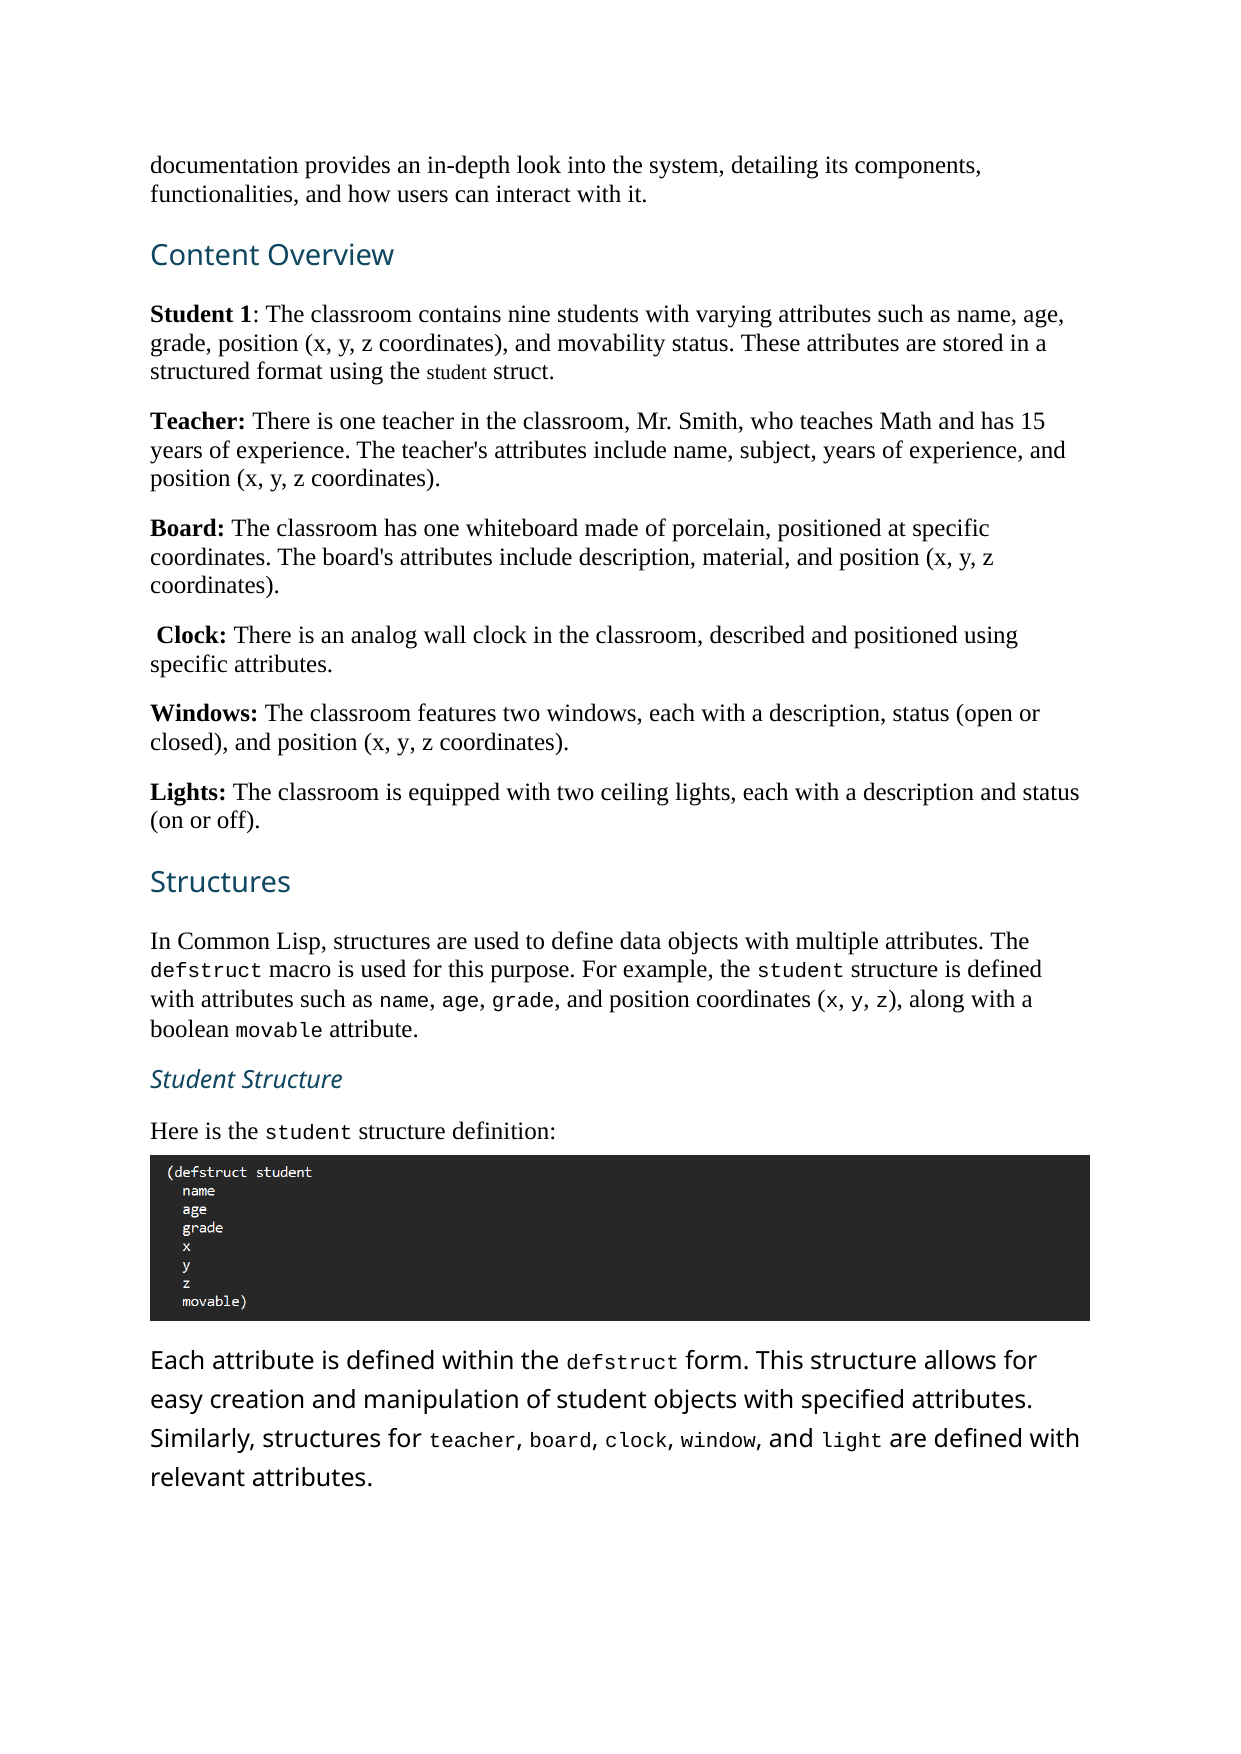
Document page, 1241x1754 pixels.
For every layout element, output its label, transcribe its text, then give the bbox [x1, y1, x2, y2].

text In Common Lisp, structures are used to define data objects with multiple attributes. The defstruct macro is used for this purpose. For example, the student structure is defined with attributes such as name, age, grade, and position coordinates (x, y, z), along with a boolean movable attribute. [150, 926, 1090, 1043]
subtitle Student Structure [150, 1062, 1090, 1096]
text Clock: There is an analog wall clock in the classroom, described and positioned using specific attributes. [150, 620, 1090, 678]
text Lights: The classroom is equipped with two ceiling lights, each with a description and status (on or off). [150, 777, 1090, 834]
text Here is the student structure definition: [150, 1116, 1090, 1145]
text documentation provides an in-depth look into the system, detailing its components, functionalities, and how users can interact with it. [150, 150, 1090, 207]
subtitle Content Overview [150, 234, 1090, 274]
text Each attribute is defined within the defstruct form. This structure allows for easy creation and manipulation of student objects with specified attributes. Similarly, structures for teacher, board, clock, window, and light are defined with relevant attributes. [150, 1342, 1090, 1494]
text Teacher: There is one teacher in the classroom, Mr. Smith, who teaches Math and has 15 years of experience. The teacher's attributes include name, subject, years of experience, and position (x, y, z coordinates). [150, 406, 1090, 492]
text Student 1: The classroom contains nine students with varying attributes such as name, age, grade, position (x, y, z coordinates), and movability status. These attributes are stored in a structured format using the student struct. [150, 299, 1090, 385]
text Board: The classroom has one whiteboard made of porcelain, positioned at specific coordinates. The board's attributes include description, material, and position (x, y, z coordinates). [150, 513, 1090, 599]
subtitle Structures [150, 861, 1090, 901]
text Windows: The classroom features two windows, each with a description, status (open or closed), and position (x, y, z coordinates). [150, 698, 1090, 756]
